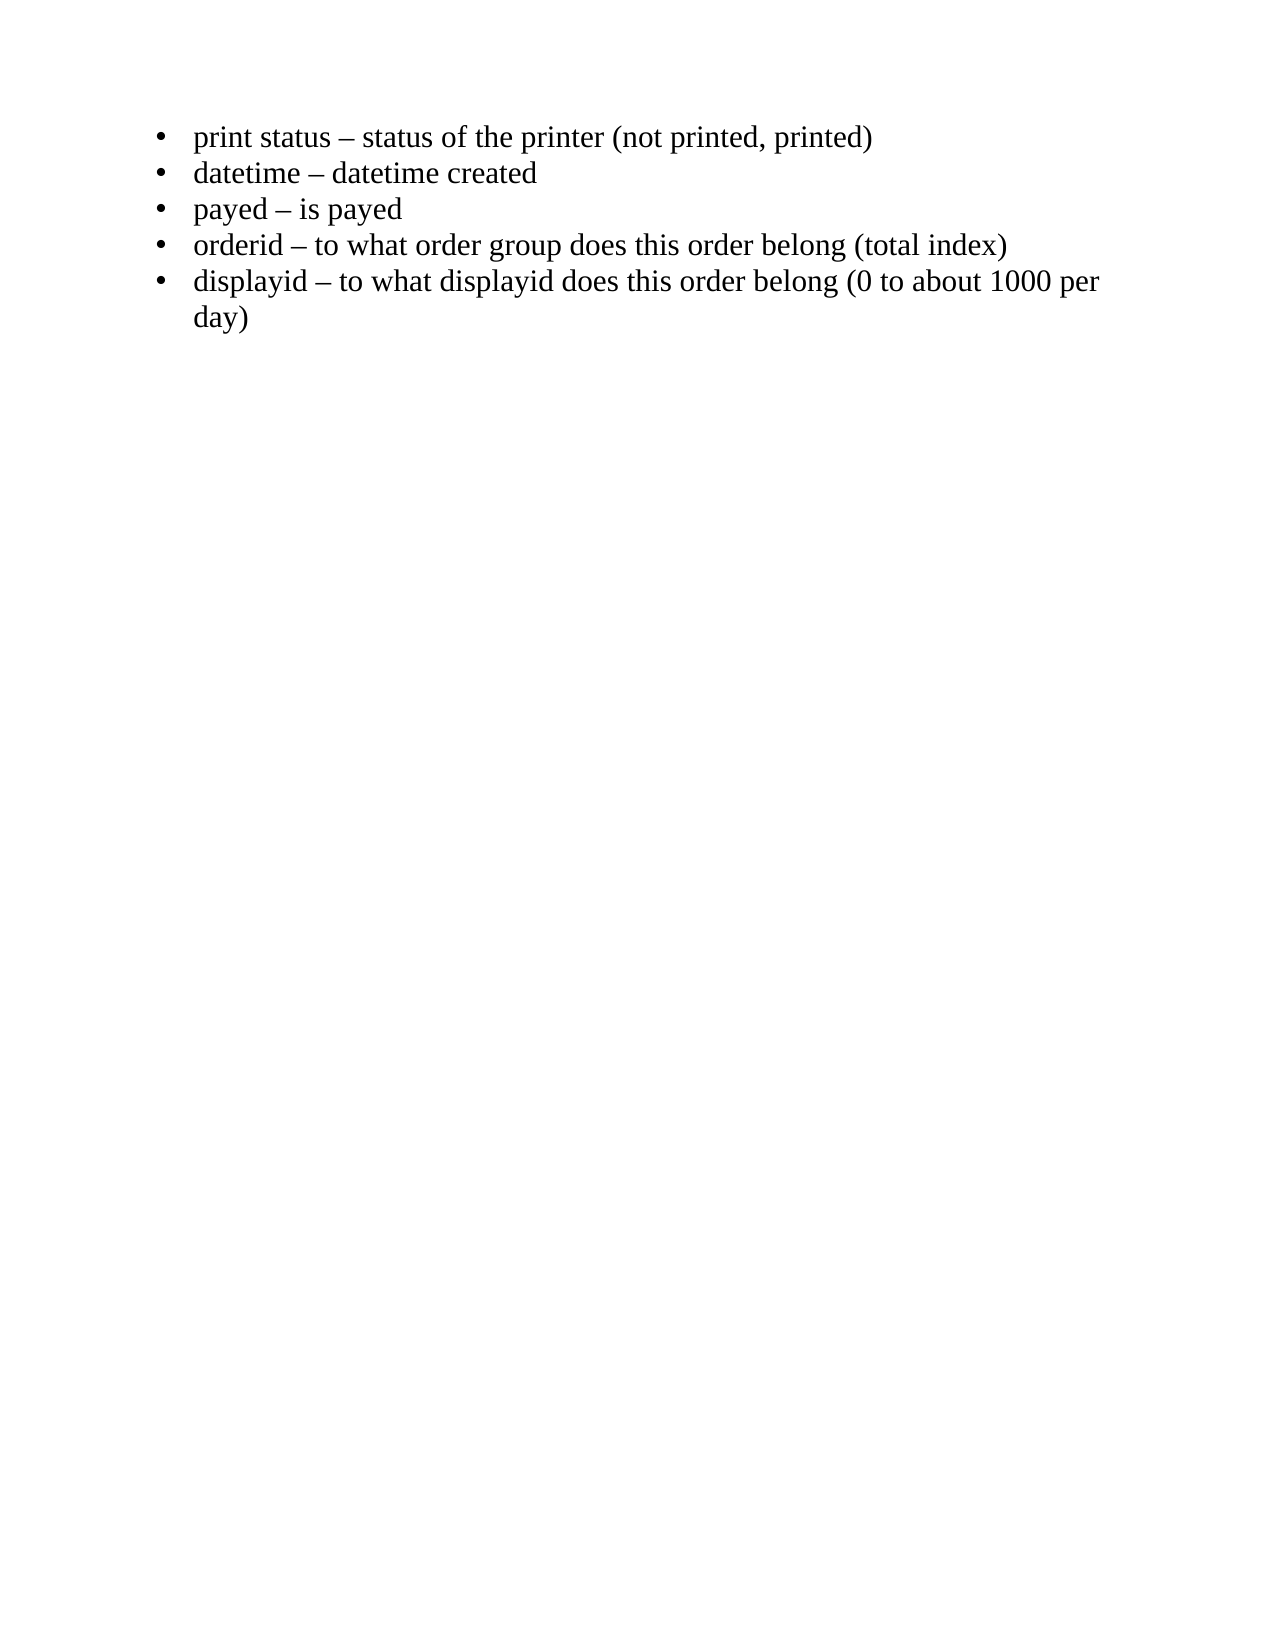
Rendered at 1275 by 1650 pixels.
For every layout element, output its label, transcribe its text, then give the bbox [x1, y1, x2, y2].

list payed – is payed [156, 190, 1157, 226]
list orderid – to what order group does this order belong (total index) [156, 226, 1157, 262]
list displayid – to what displayid does this order belong (0 to about 1000 per day) [156, 262, 1157, 334]
list print status – status of the printer (not printed, printed) [156, 118, 1157, 154]
list datetime – datetime created [156, 154, 1157, 190]
